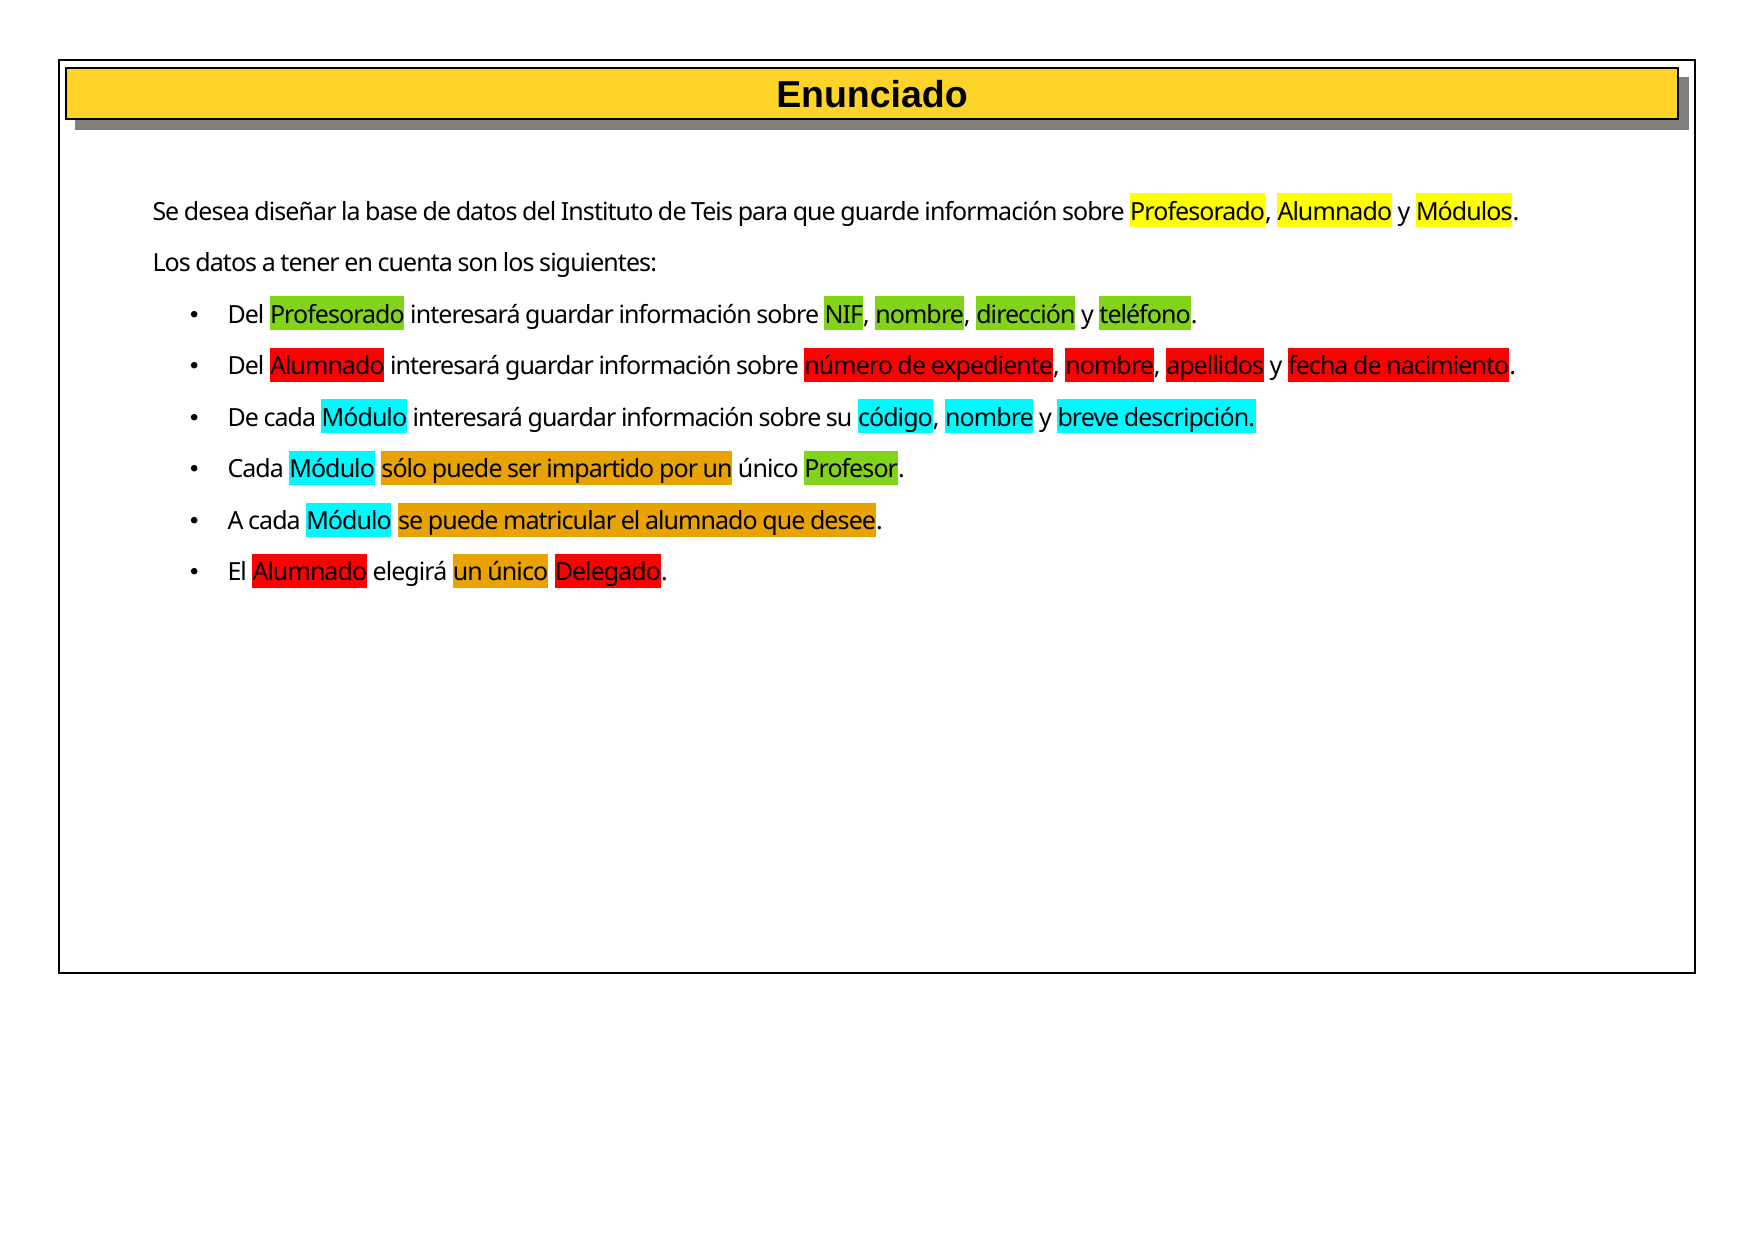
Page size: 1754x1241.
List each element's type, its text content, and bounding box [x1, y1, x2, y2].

table_header Enunciado [60, 61, 1694, 136]
table_cell Se desea diseñar la base de datos del Instituto de Teis para que guarde información sobre Profesorado, Alumnado y Módulos. Los datos a tener en cuenta son los siguientes: Del Profesorado interesará guardar información sobre NIF, nombre, dirección y teléfono. Del Alumnado interesará guardar información sobre número de expediente, nombre, apellidos y fecha de nacimiento. De cada Módulo interesará guardar información sobre su código, nombre y breve descripción. Cada Módulo sólo puede ser impartido por un único Profesor. A cada Módulo se puede matricular el alumnado que desee. El Alumnado elegirá un único Delegado. [60, 136, 1694, 972]
